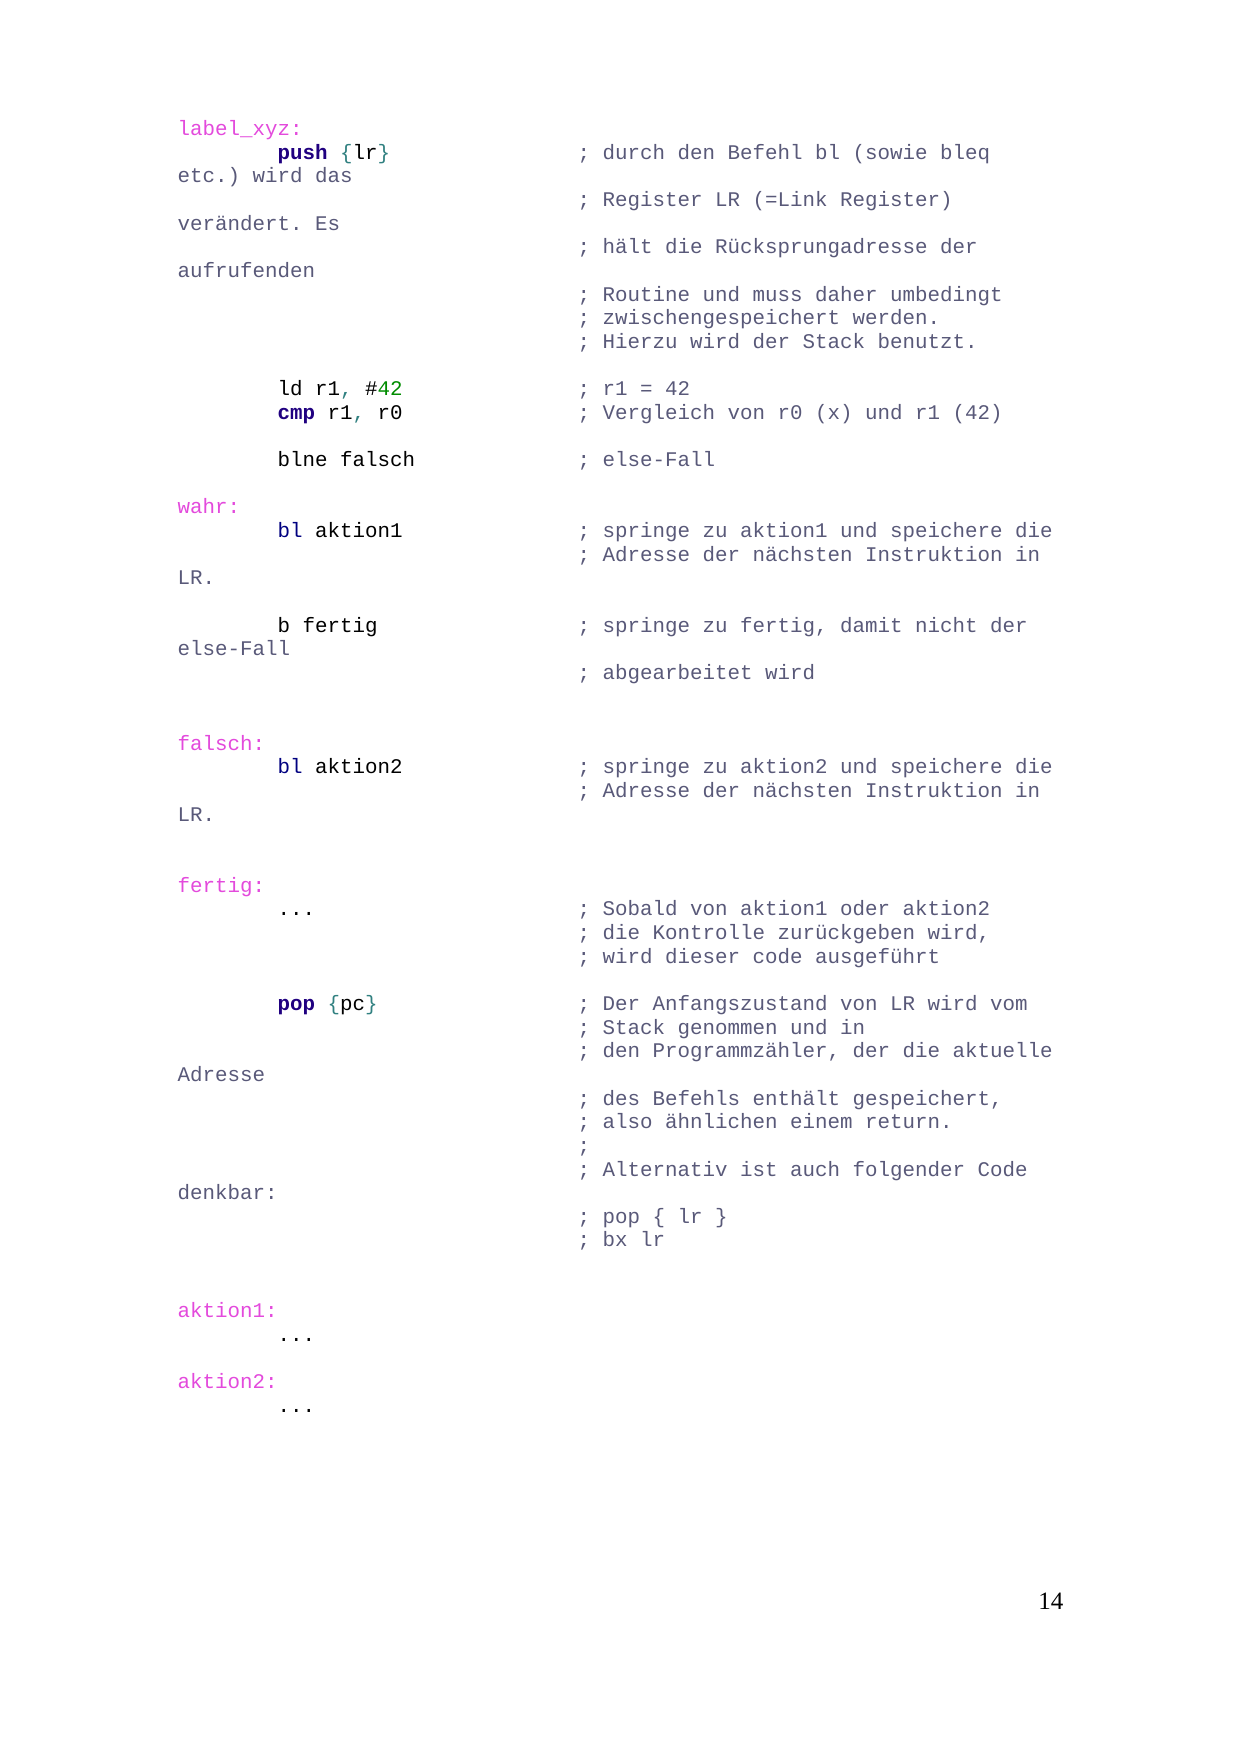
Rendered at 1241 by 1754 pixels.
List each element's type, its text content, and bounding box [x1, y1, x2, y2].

text ; zwischengespeichert werden. [177, 307, 1063, 331]
text wahr: [177, 496, 1063, 520]
text ; pop { lr } [177, 1206, 1063, 1229]
text aktion1: [177, 1300, 1063, 1324]
text ; [177, 1135, 1063, 1158]
text cmp r1, r0 ; Vergleich von r0 (x) und r1 (42) [177, 402, 1063, 426]
text ; die Kontrolle zurückgeben wird, [177, 922, 1063, 946]
text 14 [177, 1586, 1063, 1615]
text ; also ähnlichen einem return. [177, 1111, 1063, 1135]
text ; abgearbeitet wird [177, 662, 1063, 686]
text ... ; Sobald von aktion1 oder aktion2 [177, 898, 1063, 922]
text ... [177, 1395, 1063, 1419]
text ld r1, #42 ; r1 = 42 [177, 378, 1063, 402]
text ; Alternativ ist auch folgender Code denkbar: [177, 1158, 1063, 1206]
text ; Hierzu wird der Stack benutzt. [177, 331, 1063, 354]
text pop {pc} ; Der Anfangszustand von LR wird vom [177, 993, 1063, 1017]
text falsch: [177, 733, 1063, 757]
text blne falsch ; else-Fall [177, 449, 1063, 473]
text ; Adresse der nächsten Instruktion in LR. [177, 780, 1063, 827]
text ; Stack genommen und in [177, 1017, 1063, 1040]
text aktion2: [177, 1371, 1063, 1395]
text ... [177, 1324, 1063, 1348]
text label_xyz: [177, 118, 1063, 142]
text bl aktion2 ; springe zu aktion2 und speichere die [177, 757, 1063, 780]
text ; Register LR (=Link Register) verändert. Es [177, 189, 1063, 236]
text ; Adresse der nächsten Instruktion in LR. [177, 544, 1063, 591]
text push {lr} ; durch den Befehl bl (sowie bleq etc.) wird das [177, 142, 1063, 189]
text bl aktion1 ; springe zu aktion1 und speichere die [177, 520, 1063, 544]
text ; des Befehls enthält gespeichert, [177, 1088, 1063, 1111]
text ; hält die Rücksprungadresse der aufrufenden [177, 236, 1063, 284]
text ; Routine und muss daher umbedingt [177, 284, 1063, 307]
text ; bx lr [177, 1229, 1063, 1253]
text b fertig ; springe zu fertig, damit nicht der else-Fall [177, 615, 1063, 662]
text ; wird dieser code ausgeführt [177, 946, 1063, 969]
text fertig: [177, 875, 1063, 898]
text ; den Programmzähler, der die aktuelle Adresse [177, 1040, 1063, 1088]
